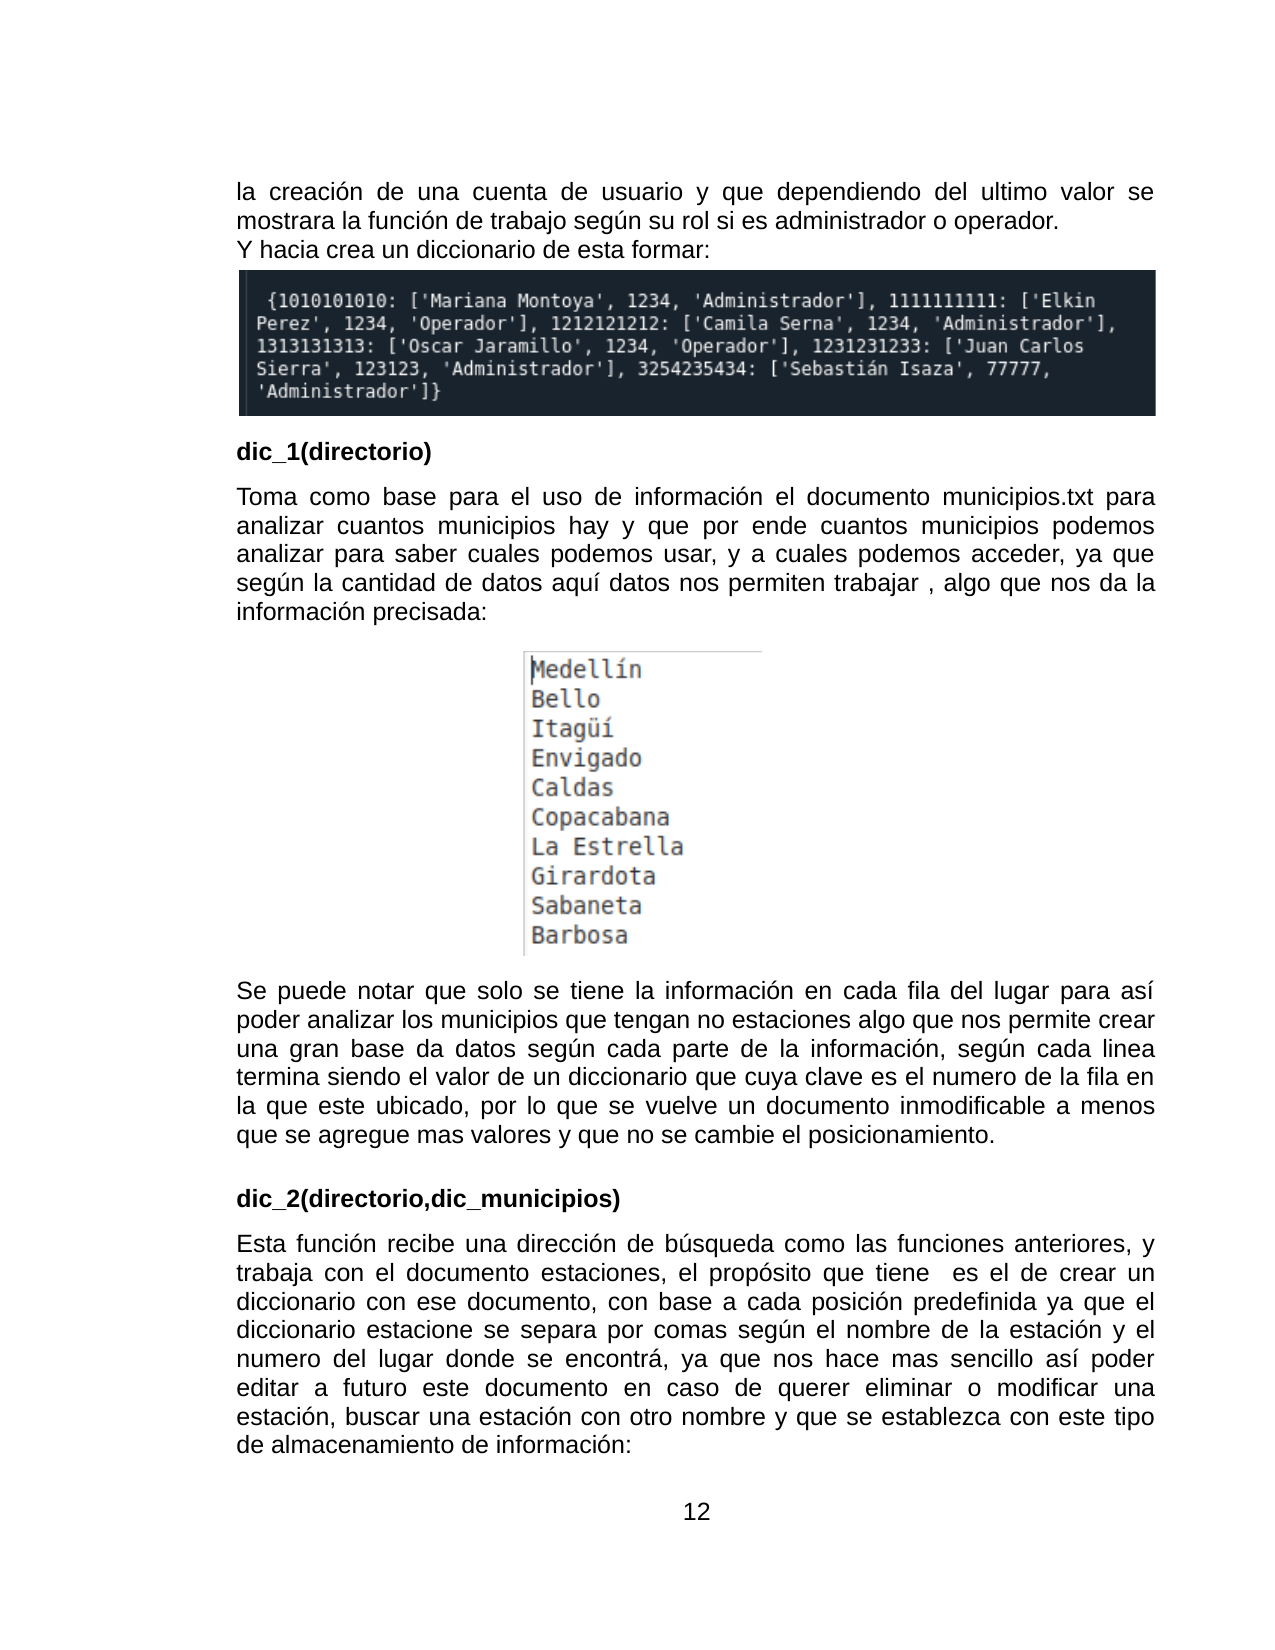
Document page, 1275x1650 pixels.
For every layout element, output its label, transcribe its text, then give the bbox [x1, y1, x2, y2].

subtitle dic_2(directorio,dic_municipios) [236, 1183, 1157, 1212]
subtitle dic_1(directorio) [236, 436, 1157, 465]
text Y hacia crea un diccionario de esta formar: [236, 235, 1157, 263]
text la creación de una cuenta de usuario y que dependiendo del ultimo valor se mostrara la función de trabajo según su rol si es administrador o operador. [236, 177, 1157, 235]
text Esta función recibe una dirección de búsqueda como las funciones anteriores, y trabaja con el documento estaciones, el propósito que tiene es el de crear un diccionario con ese documento, con base a cada posición predefinida ya que el diccionario estacione se separa por comas según el nombre de la estación y el numero del lugar donde se encontrá, ya que nos hace mas sencillo así poder editar a futuro este documento en caso de querer eliminar o modificar una estación, buscar una estación con otro nombre y que se establezca con este tipo de almacenamiento de información: [236, 1229, 1157, 1459]
text Se puede notar que solo se tiene la información en cada fila del lugar para así poder analizar los municipios que tengan no estaciones algo que nos permite crear una gran base da datos según cada parte de la información, según cada linea termina siendo el valor de un diccionario que cuya clave es el numero de la fila en la que este ubicado, por lo que se vuelve un documento inmodificable a menos que se agregue mas valores y que no se cambie el posicionamiento. [236, 976, 1157, 1148]
picture [523, 651, 644, 956]
picture [1014, 270, 1156, 416]
text Toma como base para el uso de información el documento municipios.txt para analizar cuantos municipios hay y que por ende cuantos municipios podemos analizar para saber cuales podemos usar, y a cuales podemos acceder, ya que según la cantidad de datos aquí datos nos permiten trabajar , algo que nos da la información precisada: [236, 482, 1157, 626]
